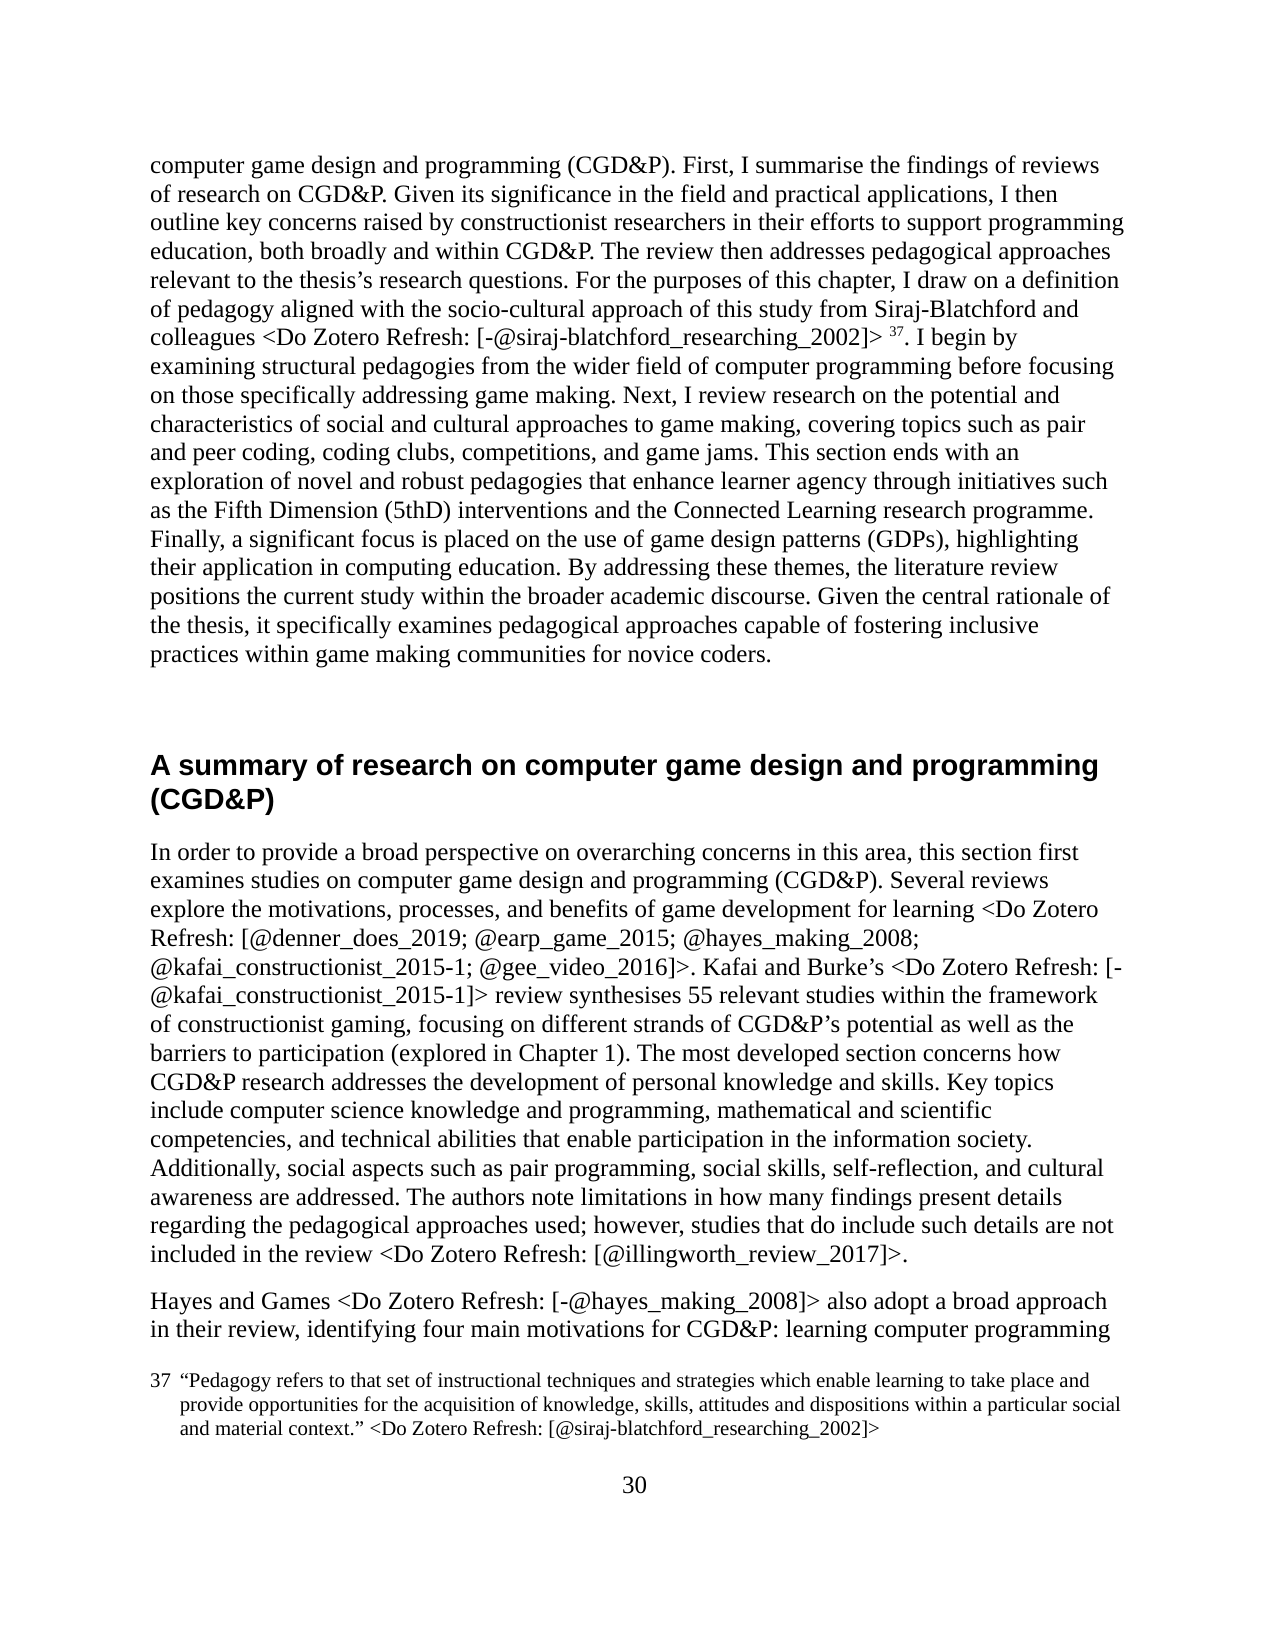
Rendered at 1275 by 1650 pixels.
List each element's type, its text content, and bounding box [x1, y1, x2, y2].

text “Pedagogy refers to that set of instructional techniques and strategies which enable learning to take place and provide opportunities for the acquisition of knowledge, skills, attitudes and dispositions within a particular social and material context.” <Do Zotero Refresh: [@siraj-blatchford_researching_2002]> [150, 1368, 1125, 1440]
text Hayes and Games <Do Zotero Refresh: [-@hayes_making_2008]> also adopt a broad approach in their review, identifying four main motivations for CGD&P: learning computer programming [150, 1286, 1125, 1343]
text computer game design and programming (CGD&P). First, I summarise the findings of reviews of research on CGD&P. Given its significance in the field and practical applications, I then outline key concerns raised by constructionist researchers in their efforts to support programming education, both broadly and within CGD&P. The review then addresses pedagogical approaches relevant to the thesis’s research questions. For the purposes of this chapter, I draw on a definition of pedagogy aligned with the socio-cultural approach of this study from Siraj-Blatchford and colleagues <Do Zotero Refresh: [-@siraj-blatchford_researching_2002]> . I begin by examining structural pedagogies from the wider field of computer programming before focusing on those specifically addressing game making. Next, I review research on the potential and characteristics of social and cultural approaches to game making, covering topics such as pair and peer coding, coding clubs, competitions, and game jams. This section ends with an exploration of novel and robust pedagogies that enhance learner agency through initiatives such as the Fifth Dimension (5thD) interventions and the Connected Learning research programme. Finally, a significant focus is placed on the use of game design patterns (GDPs), highlighting their application in computing education. By addressing these themes, the literature review positions the current study within the broader academic discourse. Given the central rationale of the thesis, it specifically examines pedagogical approaches capable of fostering inclusive practices within game making communities for novice coders. [150, 150, 1125, 667]
subtitle A summary of research on computer game design and programming (CGD&P) [150, 748, 1125, 815]
text In order to provide a broad perspective on overarching concerns in this area, this section first examines studies on computer game design and programming (CGD&P). Several reviews explore the motivations, processes, and benefits of game development for learning <Do Zotero Refresh: [@denner_does_2019; @earp_game_2015; @hayes_making_2008; @kafai_constructionist_2015-1; @gee_video_2016]>. Kafai and Burke’s <Do Zotero Refresh: [-@kafai_constructionist_2015-1]> review synthesises 55 relevant studies within the framework of constructionist gaming, focusing on different strands of CGD&P’s potential as well as the barriers to participation (explored in Chapter 1). The most developed section concerns how CGD&P research addresses the development of personal knowledge and skills. Key topics include computer science knowledge and programming, mathematical and scientific competencies, and technical abilities that enable participation in the information society. Additionally, social aspects such as pair programming, social skills, self-reflection, and cultural awareness are addressed. The authors note limitations in how many findings present details regarding the pedagogical approaches used; however, studies that do include such details are not included in the review <Do Zotero Refresh: [@illingworth_review_2017]>. [150, 837, 1125, 1268]
